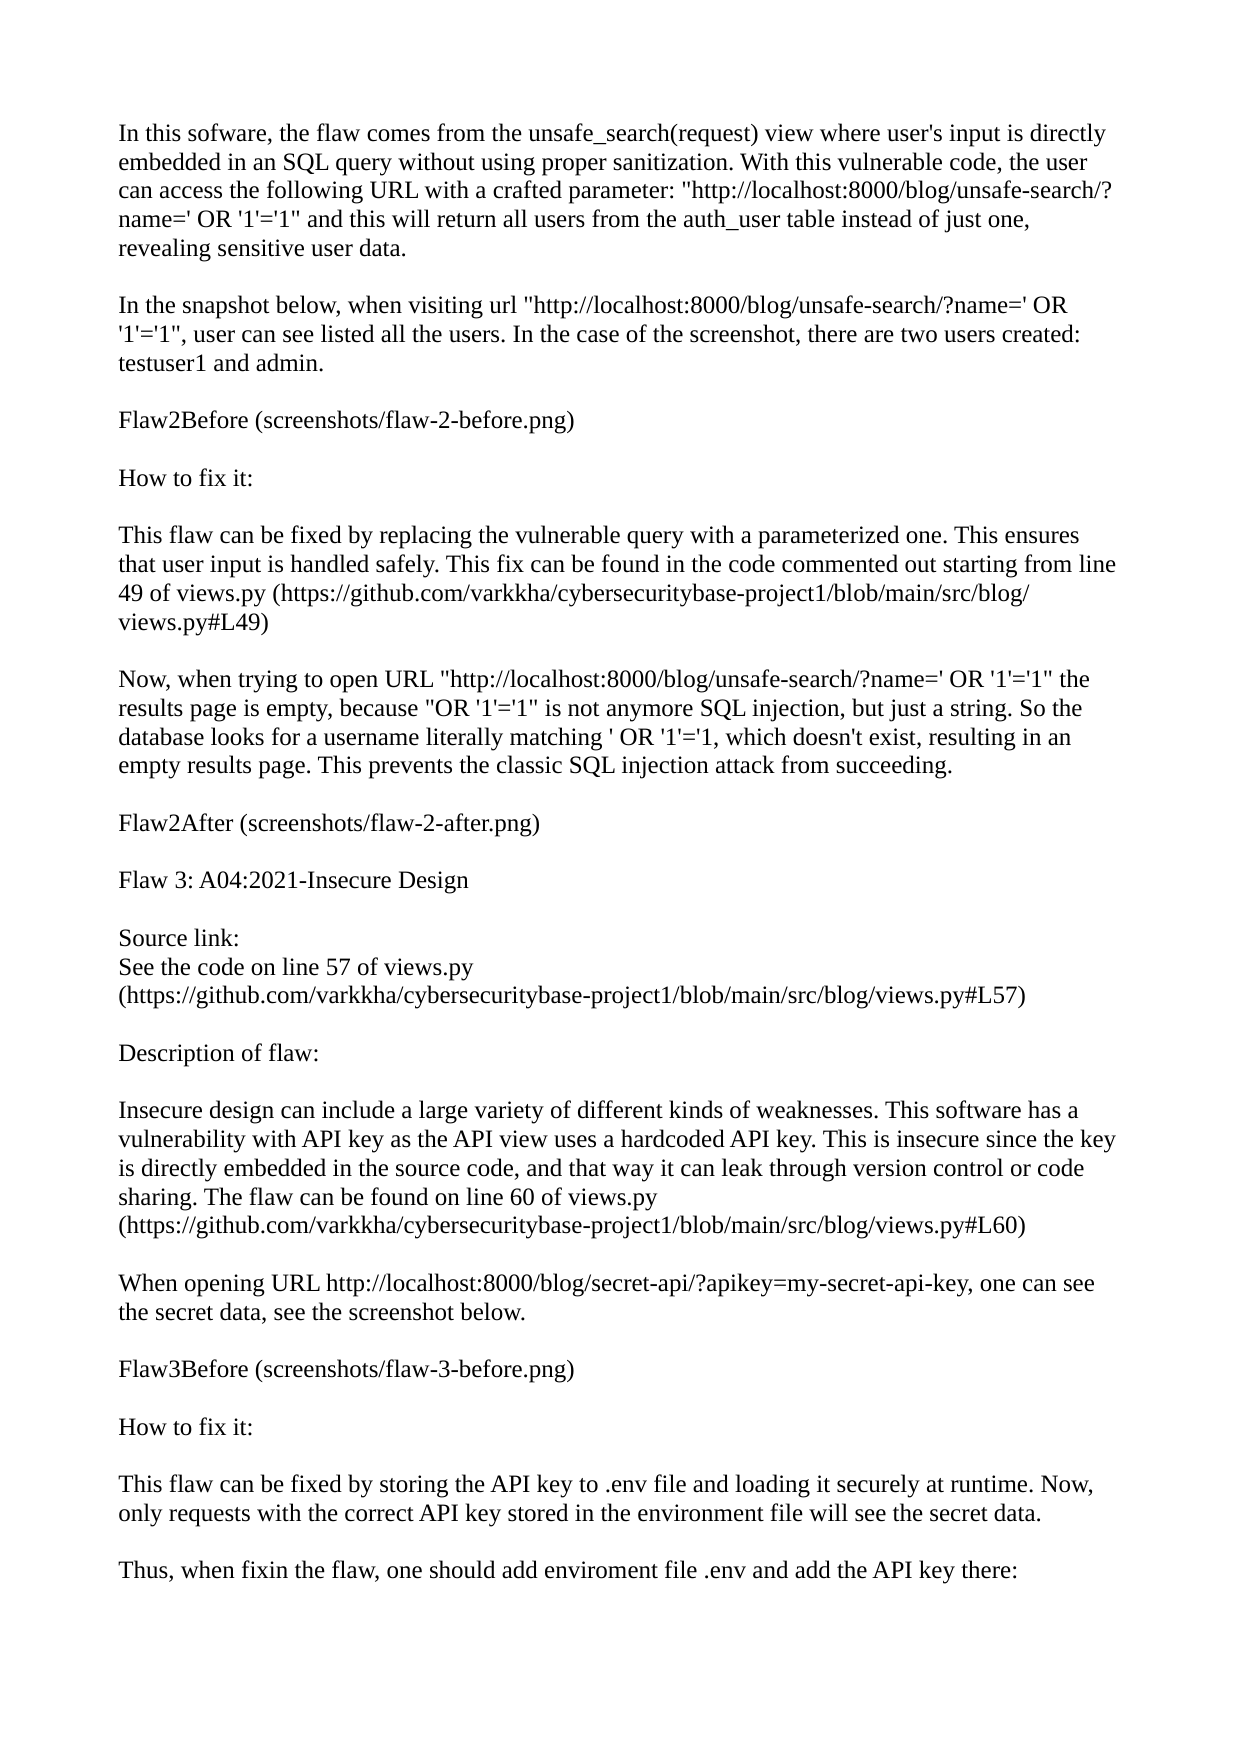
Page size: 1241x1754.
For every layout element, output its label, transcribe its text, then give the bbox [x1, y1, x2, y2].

text Flaw2Before (screenshots/flaw-2-before.png) [118, 406, 1122, 434]
text How to fix it: [118, 463, 1122, 492]
text In the snapshot below, when visiting url "http://localhost:8000/blog/unsafe-search/?name=' OR '1'='1", user can see listed all the users. In the case of the screenshot, there are two users created: testuser1 and admin. [118, 291, 1122, 377]
text Now, when trying to open URL "http://localhost:8000/blog/unsafe-search/?name=' OR '1'='1" the results page is empty, because "OR '1'='1" is not anymore SQL injection, but just a string. So the database looks for a username literally matching ' OR '1'='1, which doesn't exist, resulting in an empty results page. This prevents the classic SQL injection attack from succeeding. [118, 664, 1122, 779]
text In this sofware, the flaw comes from the unsafe_search(request) view where user's input is directly embedded in an SQL query without using proper sanitization. With this vulnerable code, the user can access the following URL with a crafted parameter: "http://localhost:8000/blog/unsafe-search/?name=' OR '1'='1" and this will return all users from the auth_user table instead of just one, revealing sensitive user data. [118, 118, 1122, 262]
text Flaw 3: A04:2021-Insecure Design [118, 866, 1122, 894]
text Thus, when fixin the flaw, one should add enviroment file .env and add the API key there: [118, 1556, 1122, 1584]
text How to fix it: [118, 1412, 1122, 1441]
text Flaw2After (screenshots/flaw-2-after.png) [118, 808, 1122, 837]
text When opening URL http://localhost:8000/blog/secret-api/?apikey=my-secret-api-key, one can see the secret data, see the screenshot below. [118, 1268, 1122, 1326]
text See the code on line 57 of views.py (https://github.com/varkkha/cybersecuritybase-project1/blob/main/src/blog/views.py#L57) [118, 952, 1122, 1009]
text Description of flaw: [118, 1038, 1122, 1067]
text Source link: [118, 923, 1122, 952]
text This flaw can be fixed by storing the API key to .env file and loading it securely at runtime. Now, only requests with the correct API key stored in the environment file will see the secret data. [118, 1469, 1122, 1527]
text Flaw3Before (screenshots/flaw-3-before.png) [118, 1354, 1122, 1383]
text This flaw can be fixed by replacing the vulnerable query with a parameterized one. This ensures that user input is handled safely. This fix can be found in the code commented out starting from line 49 of views.py (https://github.com/varkkha/cybersecuritybase-project1/blob/main/src/blog/views.py#L49) [118, 521, 1122, 636]
text Insecure design can include a large variety of different kinds of weaknesses. This software has a vulnerability with API key as the API view uses a hardcoded API key. This is insecure since the key is directly embedded in the source code, and that way it can leak through version control or code sharing. The flaw can be found on line 60 of views.py (https://github.com/varkkha/cybersecuritybase-project1/blob/main/src/blog/views.py#L60) [118, 1096, 1122, 1239]
